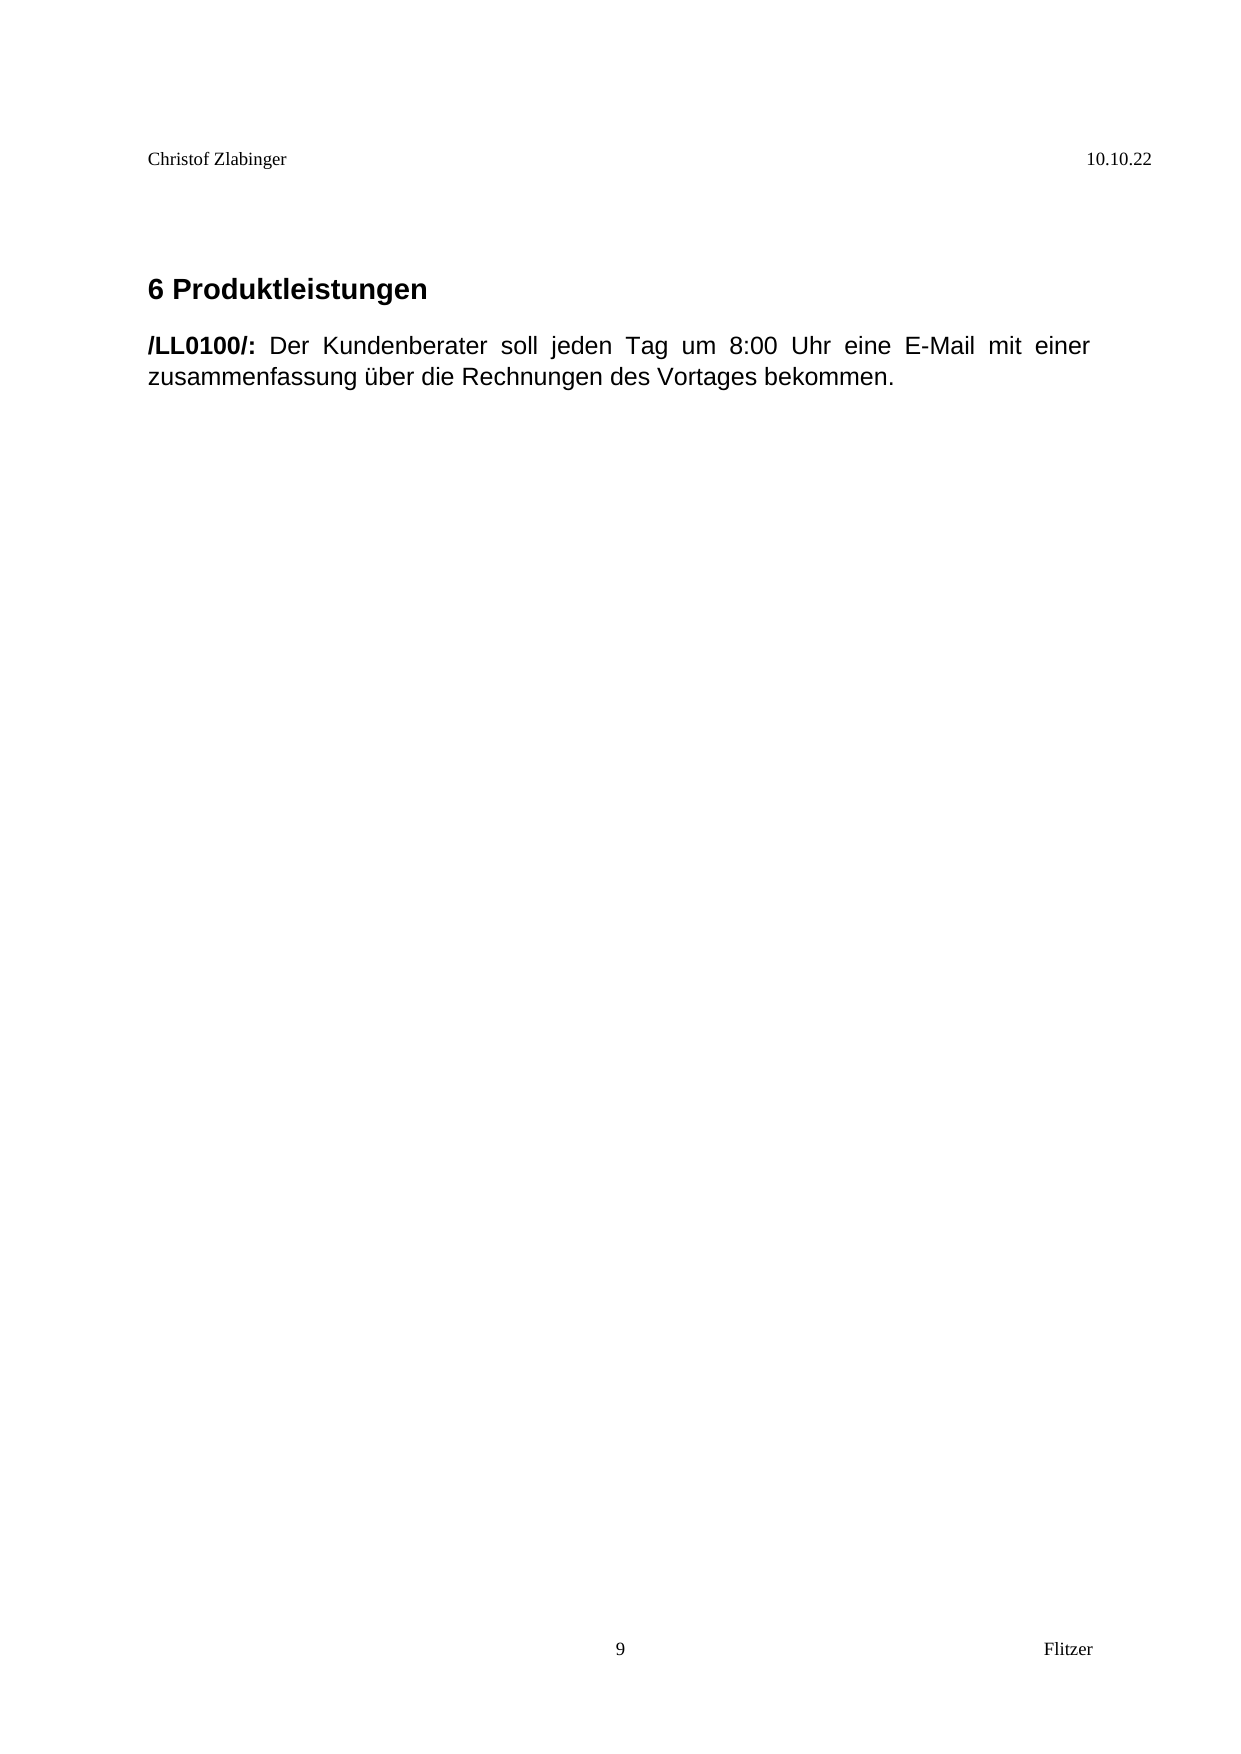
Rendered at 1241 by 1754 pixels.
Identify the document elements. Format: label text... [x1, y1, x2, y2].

list /LL0100/: Der Kundenberater soll jeden Tag um 8:00 Uhr eine E-Mail mit einer zusammenfassung über die Rechnungen des Vortages bekommen. [148, 328, 1092, 391]
subtitle Produktleistungen [148, 272, 1092, 305]
